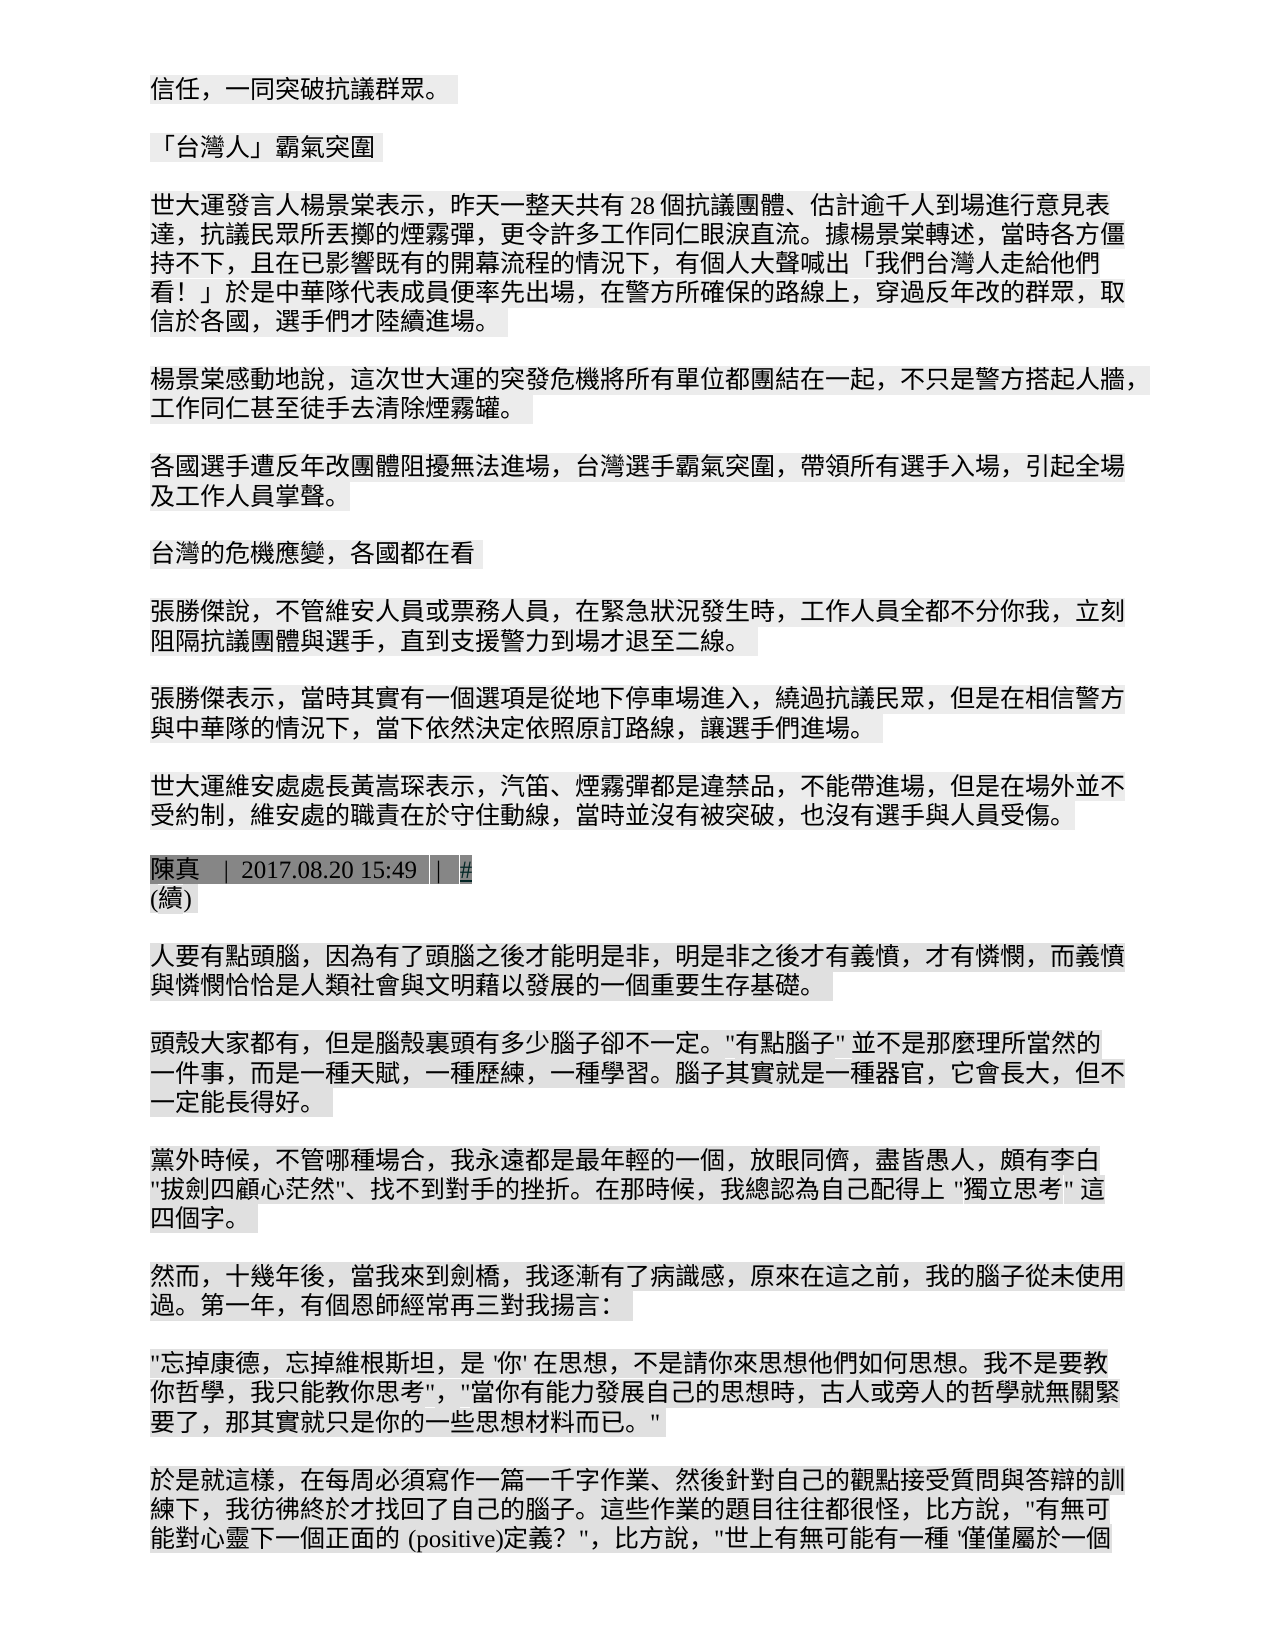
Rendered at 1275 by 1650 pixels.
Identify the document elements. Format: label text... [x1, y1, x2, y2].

text 陳真 | 2017.08.20 15:49 | # [150, 855, 1125, 884]
text (再續) 不管是學語文或學數學，通常會從一些例題練習中，學到一種原理或文法，進而舉一反千反百，於是就學會了一門知識或技術，我們總不能永遠都在演算例題，卻絲毫無法學會其內在法則。 比方說，我們講 "政治操弄"，那你就得試著去了解如何個操弄法，以後當有類似的 "例題" 出現時，就能知道其內在操弄邏輯。 比方說底下所謂 "民報"，是人渣黨的御用媒體之一。你看它怎麼呈現這樣一個連事件都根本談不上的小事一樁，它標題寫著 "我們台灣人"，這意味著什麼呢？意味著 "他們 vs.我們"，意味著 "台灣人 vs. 中國人"，簡單說就是 "他們中國人" 來傷害 "我們台灣人"，但 "我們台灣人" 很勇敢，不怕死，"走給他們看"，讓全世界都讚嘆 "我們勇敢的台灣人"。 這很厲害吧，一下就把你抹黑抹紅成別有居心的親中敵人與陰謀份子，還好 "我們台灣人" 很勇敢，很 "霸氣"，一舉 "突破" 敵人的陰謀，讓全世界刮目相看，全世界都好佩服 "我們台灣人"！ 類似這樣一種宣傳調子，把一個人從小到大就這樣每天無時無刻一直洗腦，你想他會洗成什麼樣的一個腦袋來？ 也許你會覺得這樣的操弄手法很低能，確實是低能到爆，問題是，它卻足以操弄更加腦殘低能的社會大眾與年輕一代。不信你去問問你身邊的同事、鄰居或同學或學生等等等，看看他們是不是就像鸚鵡一樣，永遠覆述著主流說法。 類似反年改的各種所謂抗議，過去層出不窮，99.9999%都是人渣黨及其同路人所主導，搗亂之規模與頻率何止千百倍，卻一概宣傳成 "我們台灣人" 的 "英勇抗暴" 行為。根據顏色之不同，是非黑白也隨之不同，所有事情是非對錯之判準，竟然根據兩套剛好相反的標準。只要顏色對了，再怎麼胡作非為，再怎麼扯爛污，統統都是神聖偉大的英勇行為與民主展現，反之則一概打成邪惡反動。活在這島上，如果你還有點腦子和心靈，真是會精神分裂。 陳真2017. 08. 20. ==================== 「我們台灣人走給他們看！」台灣選手霸氣突破反年改 民報 程士華／綜合報導 世大運開幕式遭反年金改革團體抗議，甚而影響各國代表團進場，導致開幕式一度唱空城。世大運發言人楊景棠描述當時情景時表示，當各國代表團對進場安危仍有疑慮時，全靠一句「我們台灣人走給他們看」，中華隊因此整隊帶頭移動，向各國代表團展現信心並獲得信任，一同突破抗議群眾。 「台灣人」霸氣突圍 世大運發言人楊景棠表示，昨天一整天共有28個抗議團體、估計逾千人到場進行意見表達，抗議民眾所丟擲的煙霧彈，更令許多工作同仁眼淚直流。據楊景棠轉述，當時各方僵持不下，且在已影響既有的開幕流程的情況下，有個人大聲喊出「我們台灣人走給他們看！」於是中華隊代表成員便率先出場，在警方所確保的路線上，穿過反年改的群眾，取信於各國，選手們才陸續進場。 楊景棠感動地說，這次世大運的突發危機將所有單位都團結在一起，不只是警方搭起人牆，工作同仁甚至徒手去清除煙霧罐。 各國選手遭反年改團體阻擾無法進場，台灣選手霸氣突圍，帶領所有選手入場，引起全場及工作人員掌聲。 台灣的危機應變，各國都在看 張勝傑說，不管維安人員或票務人員，在緊急狀況發生時，工作人員全都不分你我，立刻阻隔抗議團體與選手，直到支援警力到場才退至二線。 張勝傑表示，當時其實有一個選項是從地下停車場進入，繞過抗議民眾，但是在相信警方與中華隊的情況下，當下依然決定依照原訂路線，讓選手們進場。 世大運維安處處長黃嵩琛表示，汽笛、煙霧彈都是違禁品，不能帶進場，但是在場外並不受約制，維安處的職責在於守住動線，當時並沒有被突破，也沒有選手與人員受傷。 [150, 75, 1125, 830]
text (續) 人要有點頭腦，因為有了頭腦之後才能明是非，明是非之後才有義憤，才有憐憫，而義憤與憐憫恰恰是人類社會與文明藉以發展的一個重要生存基礎。 頭殼大家都有，但是腦殼裏頭有多少腦子卻不一定。"有點腦子" 並不是那麼理所當然的一件事，而是一種天賦，一種歷練，一種學習。腦子其實就是一種器官，它會長大，但不一定能長得好。 黨外時候，不管哪種場合，我永遠都是最年輕的一個，放眼同儕，盡皆愚人，頗有李白 "拔劍四顧心茫然"、找不到對手的挫折。在那時候，我總認為自己配得上 "獨立思考" 這四個字。 然而，十幾年後，當我來到劍橋，我逐漸有了病識感，原來在這之前，我的腦子從未使用過。第一年，有個恩師經常再三對我揚言： "忘掉康德，忘掉維根斯坦，是 '你' 在思想，不是請你來思想他們如何思想。我不是要教你哲學，我只能教你思考"，"當你有能力發展自己的思想時，古人或旁人的哲學就無關緊要了，那其實就只是你的一些思想材料而已。" 於是就這樣，在每周必須寫作一篇一千字作業、然後針對自己的觀點接受質問與答辯的訓練下，我彷彿終於才找回了自己的腦子。這些作業的題目往往都很怪，比方說，"有無可能對心靈下一個正面的 (positive)定義？"，比方說，"世上有無可能有一種 '僅僅屬於一個人的科學'？"，比方說，"你如何辯護 '心靈並不存' 在的宣稱？"，比方說，"如何建立一個case及其 caseness？"... 就這樣一整年，每天忙著回答這樣一些我過去從未想過的問題，我的腦子好像才慢慢 "長大"，我彷彿終於才有了自己的思想，而不僅僅是他人思想的轉述者或詮釋者。 Noam Chomsky 在語言發展上有個很 "康德式" 的看法，他認為，語言能力就像一種器官，會在一定的時間內慢慢長大；這樣一種能力並非僅僅只是一種機械式的運算累積，而是觸類旁邊，舉一不只反三，而是反千反萬。如果語言學習只是一種機械式運算能力的累積，那麼，我們若想要學會講話與造句，Chomsky說，恐怕得花上三千年。 我要拿來做為一種類比的是：我們總以為只要有個腦殼，裏頭有些腦漿，我們自然就會思考。這是不對的。腦子會長大，但它依然還是得透過適當而良好的學習與訓練，就像語言發展一樣，我們並不是時間一到就自然會說話會寫字。思考也一樣。腦子不用，就跟肌肉不用一樣，它就會萎縮；肌肉一年半載不使用，它就會萎縮剩下百分之五十，腦子也一樣，謂之腦殘。 以為有大腦就會思想，純粹只是一種錯覺。古今中外，各方統治者就是吃定腦殘的便宜。人民越蠢越好，越容易操弄。不管哪一種政治型態的統治者，總會想方設法讓被統治者變得更蠢一些，越蠢越好，於是就能輕易操弄於股掌之上，就跟我們對待狗一樣，藉著一點點威脅利誘與操弄以及反覆不斷的規範與訓練，狗往往就能被你所操控。 民主的內涵早已錯亂，成為一種政治鬥爭的卑鄙工具與手段。倘若民主是一種有用的、有利的制度也好，價值也罷，它的內涵應該有個基礎前提，那就是人得先脫離狗的地位才行，畢竟狗擁有民主是荒唐的。狗就是狗，狗怎麼可能會是 "主"？現行世界各國的所謂民主，發展程度與發展方向不一，但是台式民主或美式民主，毫無疑問就是一群狗以為自己是主人的一種妄想。 之所以講到這些，只是活在這鬼島上的一種長年無所不在的無奈與感慨：人怎麼會這麼好騙？這麼蠢的一群人，不騙你要騙誰呢？當你放眼望去，全是北七，詐騙集團有可能絕跡嗎？當然不會。 在這鬼島上，百業蕭條，唯有政治與社運詐騙行業一枝獨秀，生意越做越大，營業額屢創新高。許多時候，你真是很無奈，永無止盡的詐騙與操弄，到底我們是要揭露拆穿到幾時，人們才能腦子清醒？這些事，講到我都覺得很累了，好像永遠就只能在一加一等於二、二加五等於七的層次上談事情。 回到反年改抗議一事，大家不妨用肚臍想一想，市面上那樣一些主流說法合理嗎？合乎人事物是非判準應有的基本一致性嗎？比方說，有此一說： 世大運跟所謂年金改革有啥相關？幹嘛跑來世大運抗議？ 如果這言之成理，那麼，西方社會很常見的封鎖馬路抗議行動，豈不是都應該被譴責？難道在某條街道上往來的車輛與行人是你的抗議對象？這些來來往往的路人何辜？跟你的抗議主題有啥關係？這樣講合理嗎？ 還記得2008年的北京奧運嗎？以美國為首的西方列強與主流媒體及其一票走狗包括台灣，在美國CIA的主導下，大家就像瘋了一樣，一路瘋狂破壞、攻擊與抵制奧運聖火傳遞，世界各地各種阻攔奧運聖火的肢體暴力攻擊不斷。許多西方運動參賽選手以及無數向來為虎作倀的西方影藝界人士或名人富豪，個個為此鼓掌叫好，說是要藉此促進中國大陸的人權或是聲援達賴、主張西藏獨立等等。然後整個世界主流媒體一片歌頌叫好，台灣當然更是瘋狂叫囂，熱烈響應。 相較於這樣一種大規模且長時間且有計畫、而且是由國家所策動的攻擊與破壞奧運與聖火傳遞的各地肢體暴亂衝突，請問台灣這麼一小撮人(幾十人) 的一丁點連微不足道都根本稱不上的所謂反年改 "抗議"，居然被人渣黨指控為 "暴徒"，說要 "擴大偵辦，要求嚴懲"。你看了不會生氣嗎？X它媽的以為大家都是智障嗎？ 另外，我也不相信小貓兩三隻、僅僅數十人搖搖國旗叫罵兩句的所謂抗議居然能夠妨礙一個由五千名 (甚至上萬) 警力所掌控的運動會。這若不是無能到爆，就是故意藉機渲染，刻意營造事端，一來藉機抹黑抹紅反對者，二來轉移近日來一連串不利於人渣黨的事件，三來使之事件化，藉以進一步操弄民意，轉化為選舉資源。 黨外時期的國民黨也很擅於這一套，具體作法之一就是：引誘你破壞公物，或是故意製造一些情境使警察或路人受傷或受困，然後你就會被主流媒體給抹黑得體無完膚，成為過街老鼠，成為全民公敵。不過，國民黨功力太差，想不到人渣黨的操弄是非功力更加好上千百倍。 我曾寫過幾篇文字，提到英國也是經常玩這一套，不但請君入甕，而且甚至還會自導自演，自己派人殺警察丟炸彈，製造所謂恐怖攻擊，然後對手很快就會變成人人喊打喊殺的過街老鼠。 我並不是說這次的反年改抗議事件是自導自演(根本無此必要)，而是說，人渣黨個個智商高到破表，難道你以為他們會笨到真的不歡迎這樣一種蠢到爆的抗議？這樣一種抗議等於是在自殺，而且幫助人渣黨脫困並使之聲名大漲。抗議是好事，但你得有點腦子才行。 還有一個主流說法是說什麼來世大運抗議，"使台灣人在外國人面前丟臉"。這樣講是有病嗎？還是自卑感太強烈？外國人是怎樣？翩翩風度很高貴很高雅？還是心靈很脆弱？連這麼一丁點連雞毛蒜皮都談不上的所謂抗議就會讓他們對我們心碎？不再看得起我們？ 台灣人在人渣黨的長年洗腦催眠下，因為自卑而自大，老是想著什麼 "全世界都在看"，它媽的誰會去看你啦？不信你去歐洲或美國路上隨便找幾個人問問看，看他們知道台灣多少？恐怕趨近於零。在英國民間，一大堆人事實上根本分不清泰國和台灣是不一樣的東西，就好像台灣人分不清巴勒斯坦和巴基斯坦一樣。 這樣一些莫名其妙的什麼 "在洋人面前丟臉" 的想法，其實恰恰顯示出台灣人的一種窩囊與自卑的病態性格，心裏不知道在想什麼，老是想著洋人是不是正在看著我們？是不是誇讚我們？我們有沒有在洋人面前出了什麼洋相？或是誰誰誰做了什麼舉動，獲得了洋人的關注，洋人的哪個報紙或網站有報導耶，真是好光榮好有面子台灣人好棒呀等等等。 另外，如前一則留言所說，洋人世界的抗議那才真的是有夠暴力恐怖，打、砸、搶、殺，放火打劫，無所不為，看到人就打等等等，像瘋了似的，他們洋人怎麼從來都不會擔心丟臉丟到全世界？怎麼都不會擔心我們台灣人會因此看不起他們？ 還有，台灣真正意義上的暴民事件大腸花，一群腦殘人渣在人渣黨的帶領下，佔領國會數周，打砸、佔領中央政府行政機構，鼓吹挑撥族群仇恨的反文明思想，居然被人渣黨及其御用主流媒體宣傳成必須載入史冊長存供後人膜拜的什麼偉大民主行動。 為求一黨之私一己之利，藉著無數的謊言謠言及族群仇恨語言(例如高唱支那賤畜)，破壞一整個政府機器的重大惡行，居然宣傳成人類的至善至美，而如今僅僅只是 (故意？) 使一個運動會入場過程稍有耽擱的小貓兩三隻的抗議活動，卻宣傳成意圖破壞社會與國家的暴徒，這樣一種無恥透頂的操弄與顛倒是非黑白，你不會生氣嗎？ 會不會生氣當然得看你有沒有腦子。腦子是一種思想的器官，要常常使用才會長大，才不會萎縮。當眾人有了腦子，當人不再是狗，詐騙集團才有可能逐漸減少或消失，要不就是你只能期待你運氣不錯，剛好遇到一個英明的黨或英明的領導人。要是你不幸遇到一群貪婪猥瑣的人渣當道，你將會親手葬送自己及後代子孫的整個將來，人家把你論斤稱兩給賣了，你還很開心地幫忙數鈔票，說這就是偉大的民主與自由，全世界都在看。 [150, 884, 1125, 1553]
